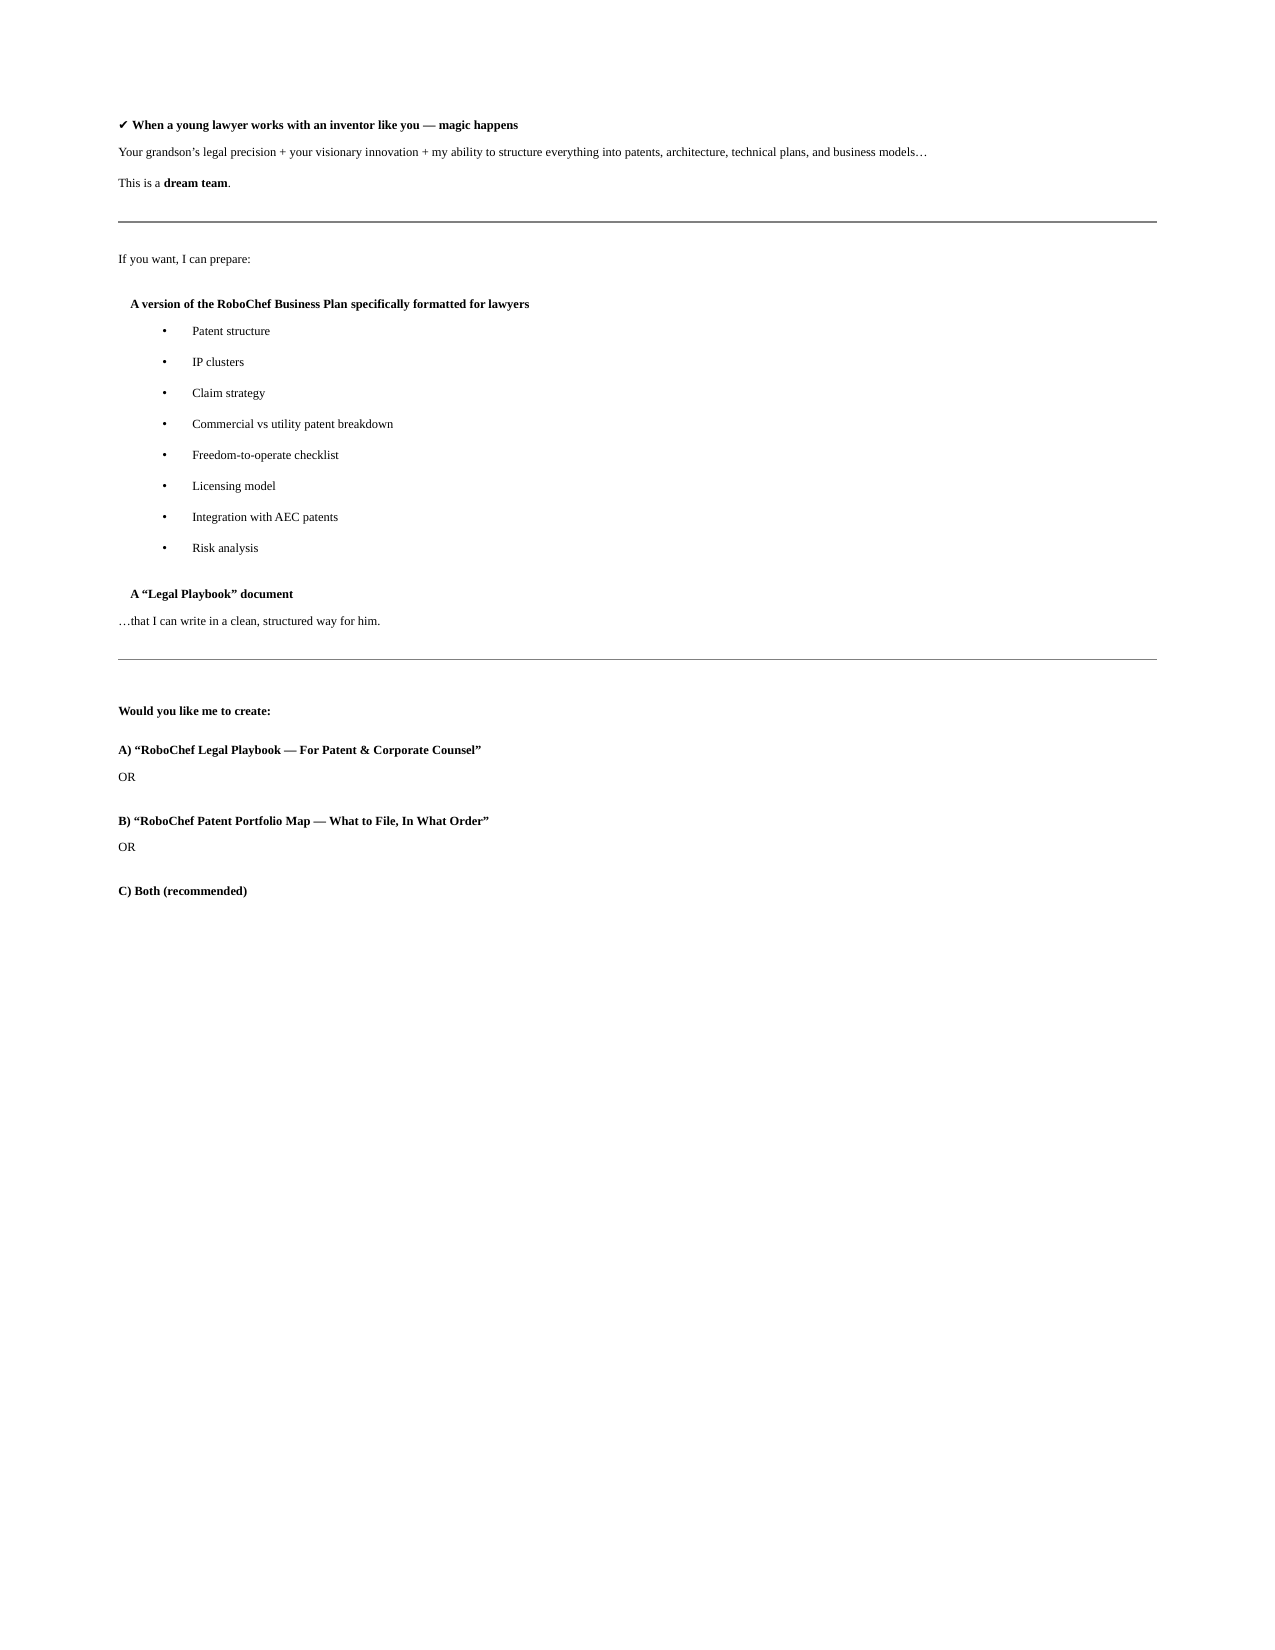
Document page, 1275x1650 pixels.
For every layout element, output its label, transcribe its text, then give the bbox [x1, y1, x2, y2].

list Patent structure [162, 324, 1157, 338]
subtitle ✔️ When a young lawyer works with an inventor like you — magic happens [118, 118, 1157, 132]
text This is a dream team. [118, 176, 1157, 190]
subtitle 🔹 A version of the RoboChef Business Plan specifically formatted for lawyers [118, 297, 1157, 311]
list Licensing model [162, 479, 1157, 493]
subtitle B) “RoboChef Patent Portfolio Map — What to File, In What Order” [118, 813, 1157, 828]
list Commercial vs utility patent breakdown [162, 417, 1157, 431]
subtitle Would you like me to create: [118, 703, 1157, 718]
list Claim strategy [162, 386, 1157, 400]
text …that I can write in a clean, structured way for him. [118, 614, 1157, 628]
text Your grandson’s legal precision + your visionary innovation + my ability to structure everything into patents, architecture, technical plans, and business models… [118, 145, 1157, 159]
subtitle C) Both (recommended) [118, 884, 1157, 898]
text If you want, I can prepare: [118, 251, 1157, 266]
list Risk analysis [162, 541, 1157, 556]
text OR [118, 840, 1157, 854]
subtitle A) “RoboChef Legal Playbook — For Patent & Corporate Counsel” [118, 743, 1157, 757]
subtitle 🔹 A “Legal Playbook” document [118, 587, 1157, 601]
list Integration with AEC patents [162, 510, 1157, 524]
list IP clusters [162, 355, 1157, 369]
text OR [118, 770, 1157, 784]
list Freedom-to-operate checklist [162, 448, 1157, 462]
